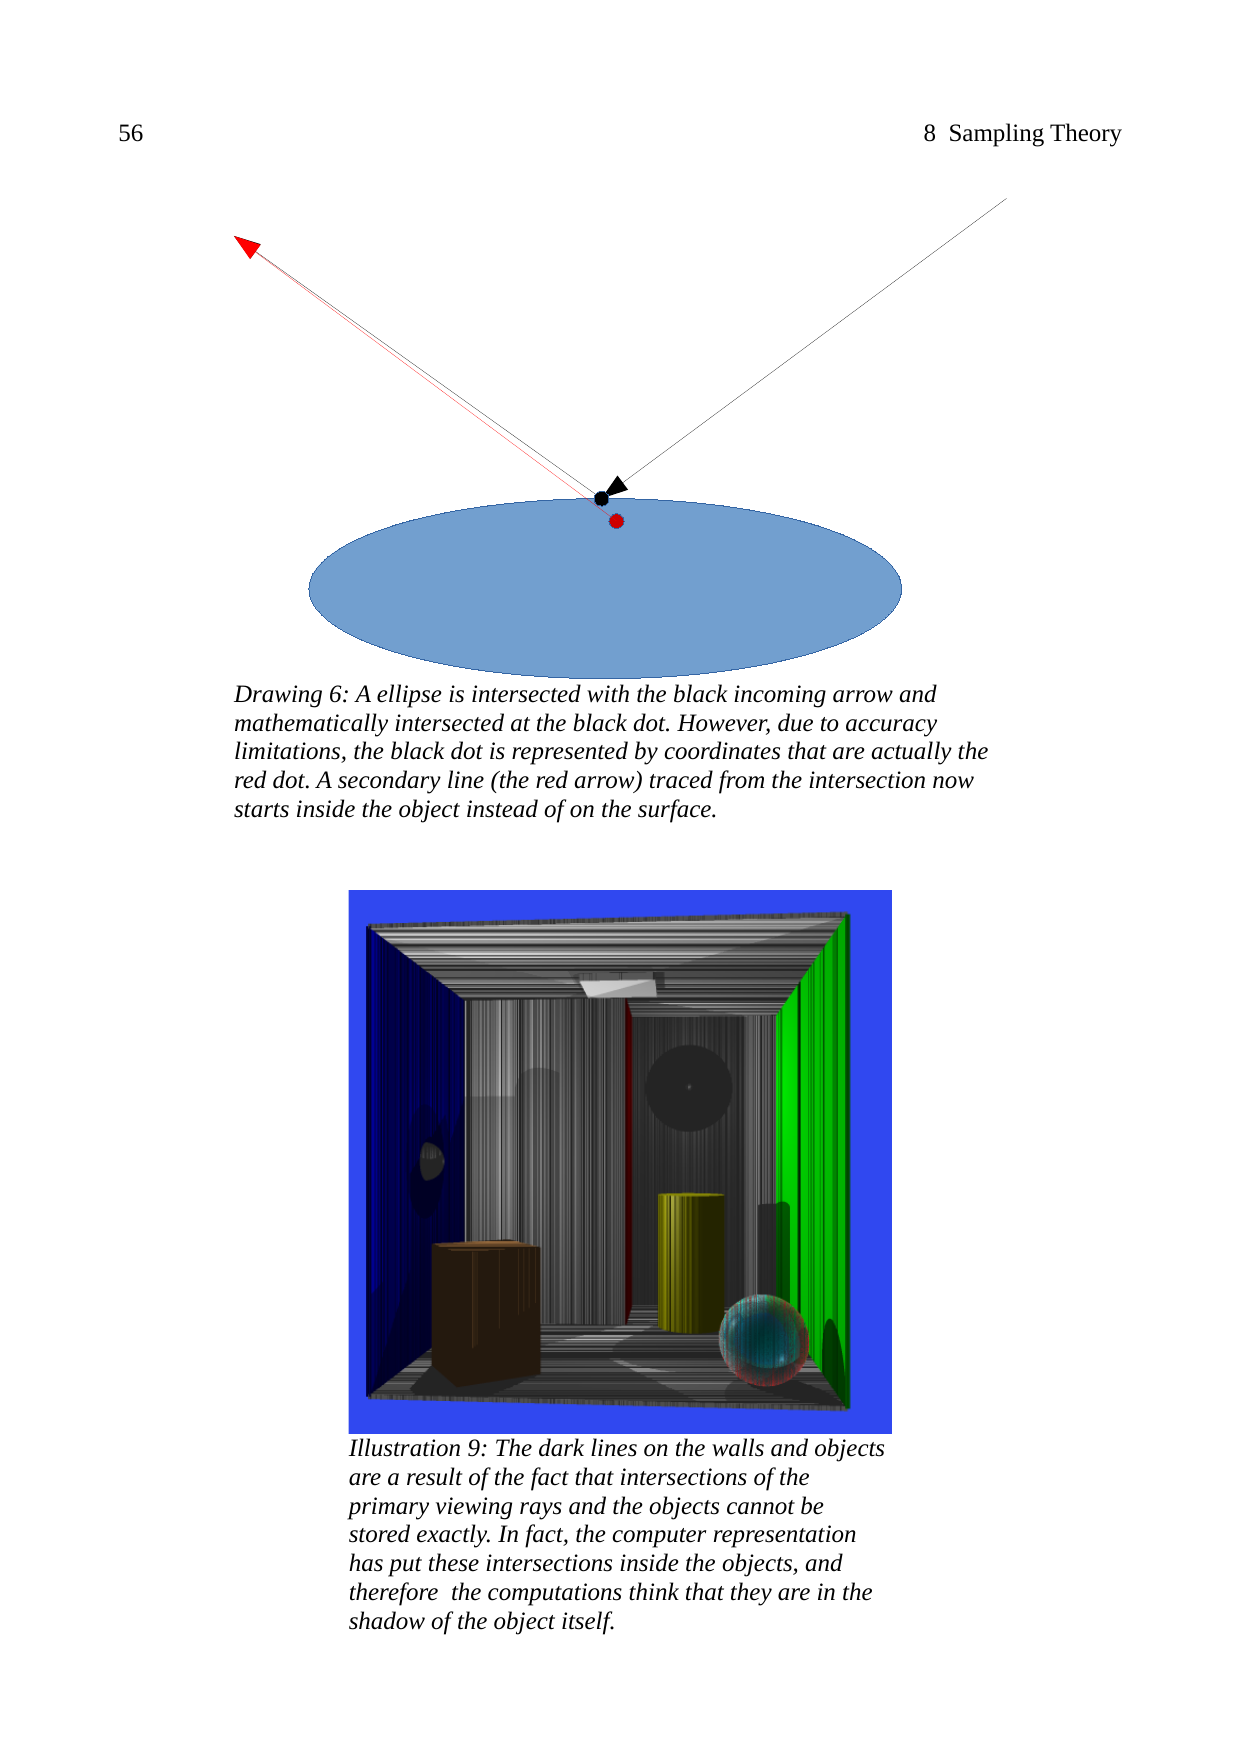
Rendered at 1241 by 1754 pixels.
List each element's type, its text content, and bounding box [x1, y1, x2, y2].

text Illustration 9: The dark lines on the walls and objects are a result of the fact that intersections of the primary viewing rays and the objects cannot be stored exactly. In fact, the computer representation has put these intersections inside the objects, and therefore the computations think that they are in the shadow of the object itself. [348, 1434, 892, 1634]
picture [348, 890, 892, 1434]
text Drawing 6: A ellipse is intersected with the black incoming arrow and mathematically intersected at the black dot. However, due to accuracy limitations, the black dot is represented by coordinates that are actually the red dot. A secondary line (the red arrow) traced from the intersection now starts inside the object instead of on the surface. [234, 211, 1007, 823]
